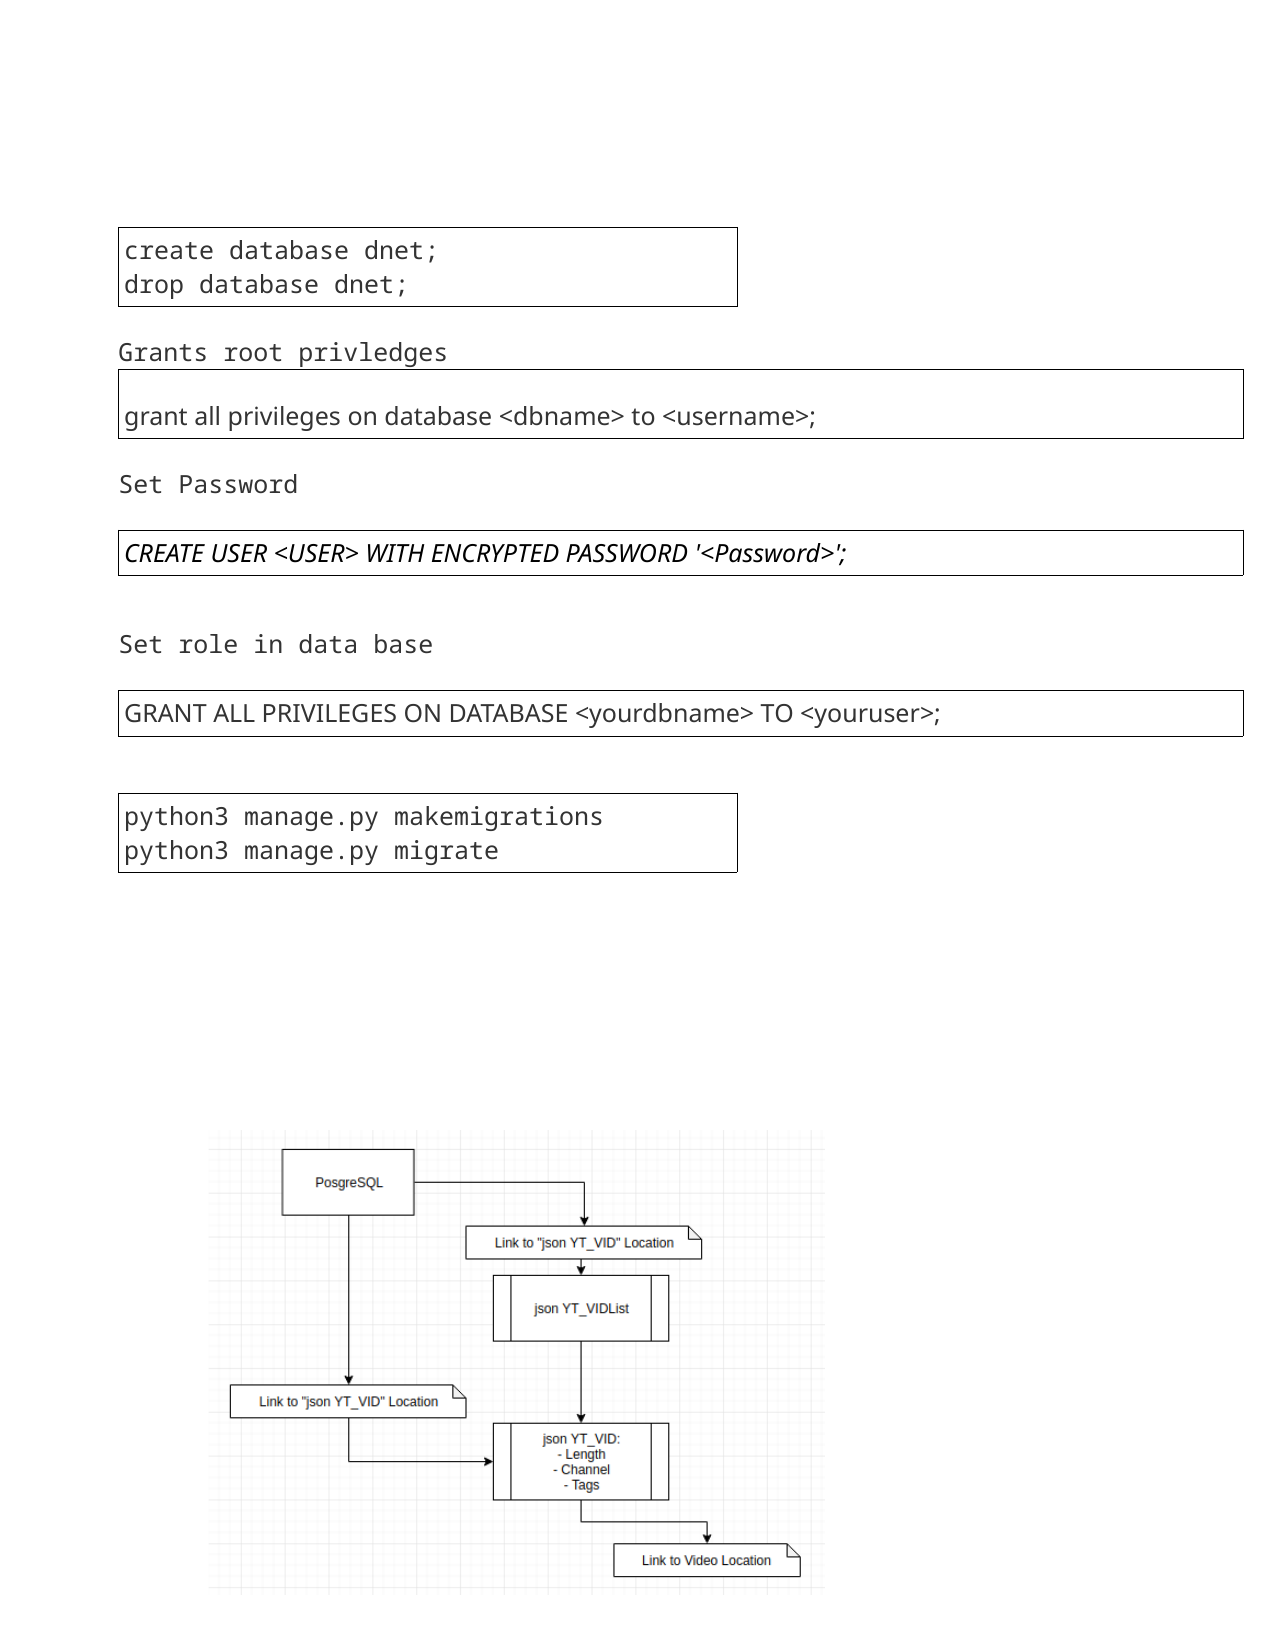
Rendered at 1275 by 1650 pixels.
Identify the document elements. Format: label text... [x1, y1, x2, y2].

text Grants root privledges [118, 335, 1157, 369]
text Set Password [118, 467, 1157, 501]
table_header GRANT ALL PRIVILEGES ON DATABASE <yourdbname> TO <youruser>; [119, 691, 1243, 736]
picture [208, 1130, 825, 1595]
table_header CREATE USER <USER> WITH ENCRYPTED PASSWORD '<Password>'; [119, 531, 1243, 575]
table_header create database dnet; drop database dnet; [119, 228, 737, 306]
table_header grant all privileges on database <dbname> to <username>; [119, 370, 1243, 438]
table_header python3 manage.py makemigrations python3 manage.py migrate [119, 794, 737, 872]
text Set role in data base [118, 627, 1157, 661]
